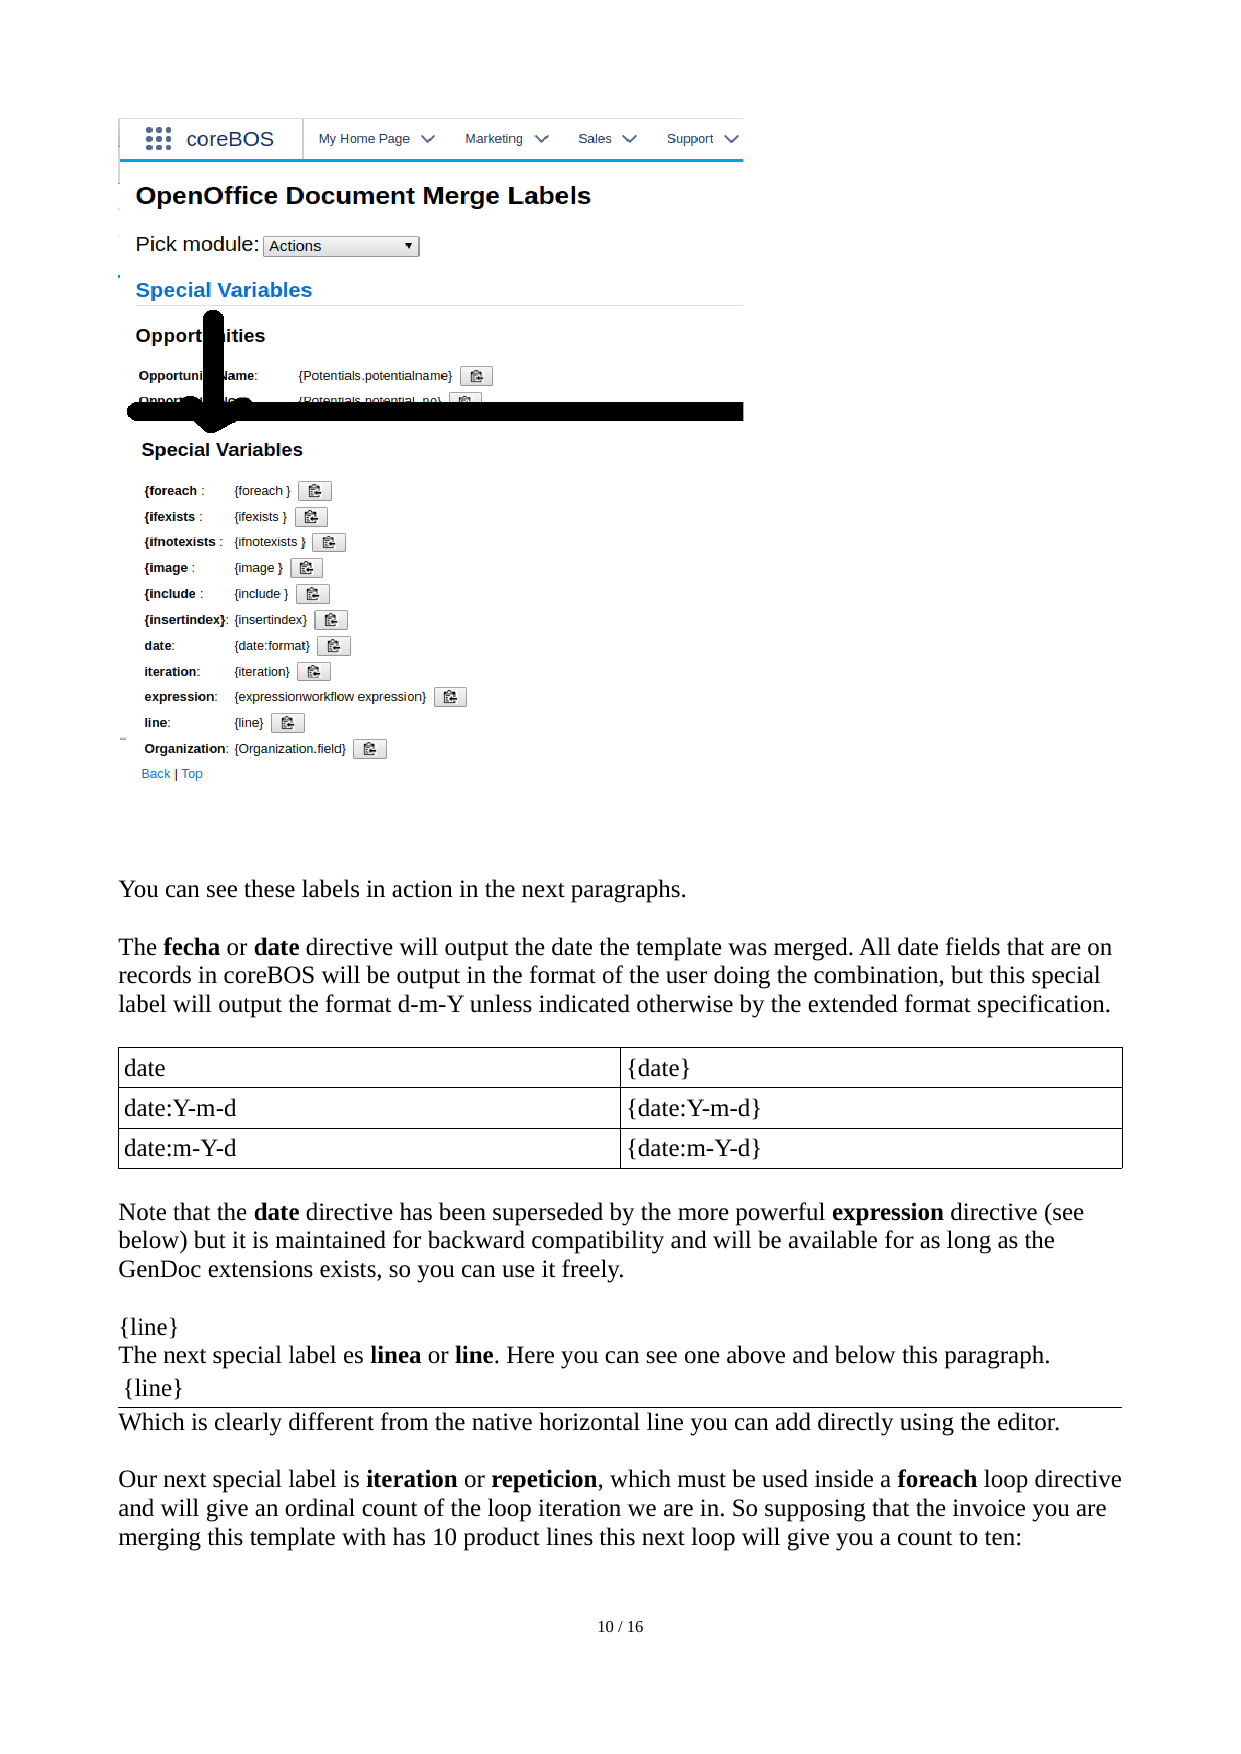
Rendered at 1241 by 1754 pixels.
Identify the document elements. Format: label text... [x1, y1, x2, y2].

text Our next special label is iteration or repeticion, which must be used inside a foreach loop directive and will give an ordinal count of the loop iteration we are in. So supposing that the invoice you are merging this template with has 10 product lines this next loop will give you a count to ten: [118, 1464, 1122, 1551]
table_cell {date:m-Y-d} [621, 1129, 1122, 1168]
table_cell date:Y-m-d [119, 1088, 620, 1127]
table_cell date:m-Y-d [119, 1129, 620, 1168]
text You can see these labels in action in the next paragraphs. [118, 874, 1122, 903]
text Which is clearly different from the native horizontal line you can add directly using the editor. [118, 1408, 1122, 1436]
picture [118, 118, 744, 817]
text The fecha or date directive will output the date the template was merged. All date fields that are on records in coreBOS will be output in the format of the user doing the combination, but this special label will output the format d-m-Y unless indicated otherwise by the extended format specification. [118, 932, 1122, 1018]
table_cell {date:Y-m-d} [621, 1088, 1122, 1127]
table_header date [119, 1048, 620, 1087]
text {line} [118, 1369, 1122, 1407]
text Note that the date directive has been superseded by the more powerful expression directive (see below) but it is maintained for backward compatibility and will be available for as long as the GenDoc extensions exists, so you can use it freely. [118, 1197, 1122, 1283]
text {line} [118, 1312, 1122, 1340]
table_header {date} [621, 1048, 1122, 1087]
text The next special label es linea or line. Here you can see one above and below this paragraph. [118, 1340, 1122, 1369]
